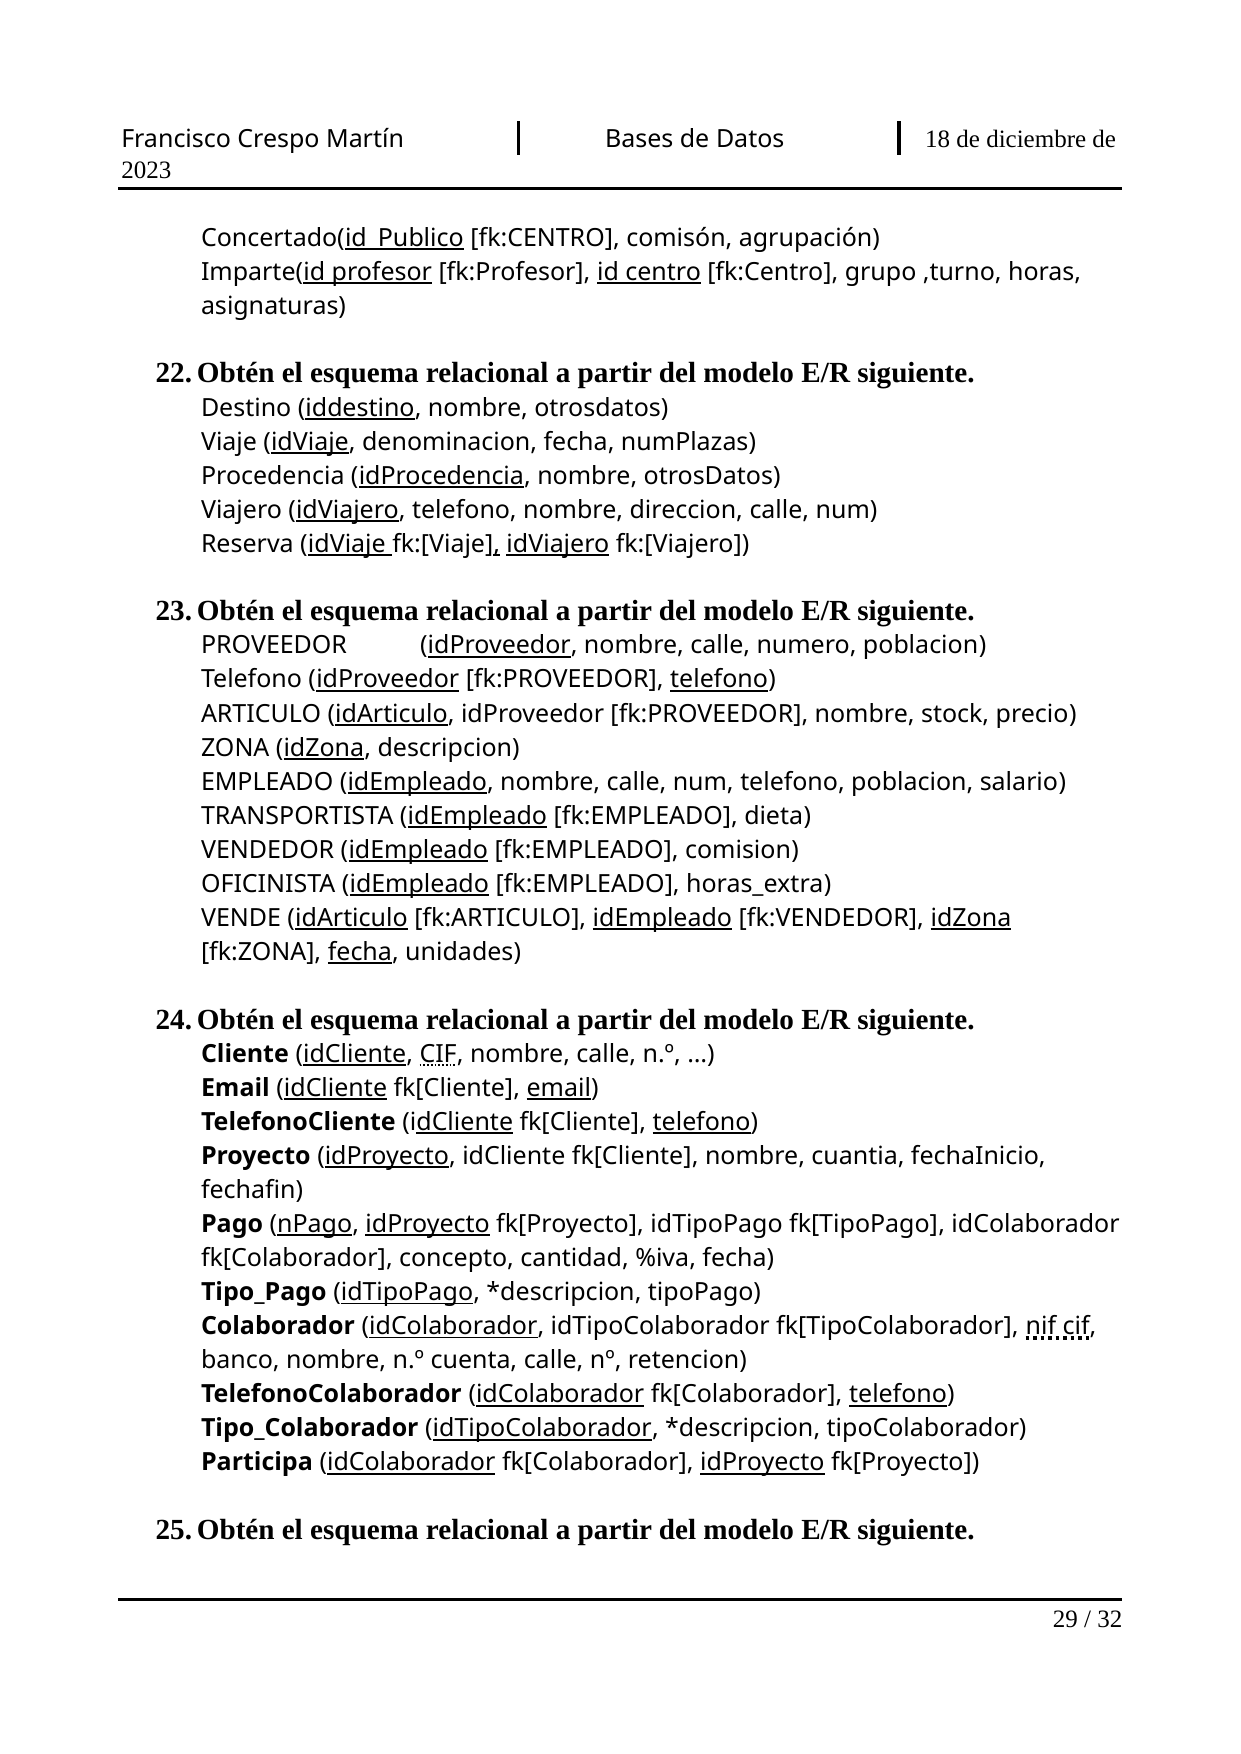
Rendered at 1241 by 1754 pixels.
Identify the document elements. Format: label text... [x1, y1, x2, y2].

subtitle TelefonoColaborador (idColaborador fk[Colaborador], telefono) [201, 1376, 1122, 1410]
subtitle OFICINISTA (idEmpleado [fk:EMPLEADO], horas_extra) [201, 866, 1122, 899]
subtitle Destino (iddestino, nombre, otrosdatos) [201, 389, 1122, 423]
subtitle Pago (nPago, idProyecto fk[Proyecto], idTipoPago fk[TipoPago], idColaborador fk[Colaborador], concepto, cantidad, %iva, fecha) [201, 1206, 1122, 1274]
subtitle ARTICULO (idArticulo, idProveedor [fk:PROVEEDOR], nombre, stock, precio) [201, 695, 1122, 729]
subtitle Proyecto (idProyecto, idCliente fk[Cliente], nombre, cuantia, fechaInicio, fechafin) [201, 1137, 1122, 1206]
subtitle Obtén el esquema relacional a partir del modelo E/R siguiente. [155, 356, 1122, 389]
subtitle Obtén el esquema relacional a partir del modelo E/R siguiente. [155, 1512, 1122, 1546]
subtitle Reserva (idViaje fk:[Viaje], idViajero fk:[Viajero]) [201, 525, 1122, 559]
subtitle PROVEEDOR (idProveedor, nombre, calle, numero, poblacion) [201, 627, 1122, 661]
subtitle Email (idCliente fk[Cliente], email) [201, 1069, 1122, 1103]
subtitle Colaborador (idColaborador, idTipoColaborador fk[TipoColaborador], nif cif, banco, nombre, n.º cuenta, calle, nº, retencion) [201, 1308, 1122, 1376]
subtitle TRANSPORTISTA (idEmpleado [fk:EMPLEADO], dieta) [201, 797, 1122, 831]
subtitle Obtén el esquema relacional a partir del modelo E/R siguiente. [155, 1002, 1122, 1035]
subtitle Viaje (idViaje, denominacion, fecha, numPlazas) [201, 423, 1122, 457]
subtitle Telefono (idProveedor [fk:PROVEEDOR], telefono) [201, 661, 1122, 695]
subtitle Cliente (idCliente, CIF, nombre, calle, n.º, …) [201, 1035, 1122, 1069]
subtitle Procedencia (idProcedencia, nombre, otrosDatos) [201, 457, 1122, 491]
subtitle EMPLEADO (idEmpleado, nombre, calle, num, telefono, poblacion, salario) [201, 763, 1122, 797]
subtitle TelefonoCliente (idCliente fk[Cliente], telefono) [201, 1103, 1122, 1137]
subtitle ZONA (idZona, descripcion) [201, 729, 1122, 763]
subtitle VENDEDOR (idEmpleado [fk:EMPLEADO], comision) [201, 831, 1122, 866]
subtitle Tipo_Colaborador (idTipoColaborador, *descripcion, tipoColaborador) [201, 1410, 1122, 1444]
subtitle Tipo_Pago (idTipoPago, *descripcion, tipoPago) [201, 1274, 1122, 1308]
subtitle Participa (idColaborador fk[Colaborador], idProyecto fk[Proyecto]) [201, 1444, 1122, 1478]
subtitle Obtén el esquema relacional a partir del modelo E/R siguiente. [155, 593, 1122, 627]
subtitle Viajero (idViajero, telefono, nombre, direccion, calle, num) [201, 491, 1122, 525]
subtitle Concertado(id_Publico [fk:CENTRO], comisón, agrupación) [201, 219, 1122, 253]
subtitle VENDE (idArticulo [fk:ARTICULO], idEmpleado [fk:VENDEDOR], idZona [fk:ZONA], fecha, unidades) [201, 899, 1122, 968]
subtitle Imparte(id profesor [fk:Profesor], id centro [fk:Centro], grupo ,turno, horas, asignaturas) [201, 253, 1122, 322]
